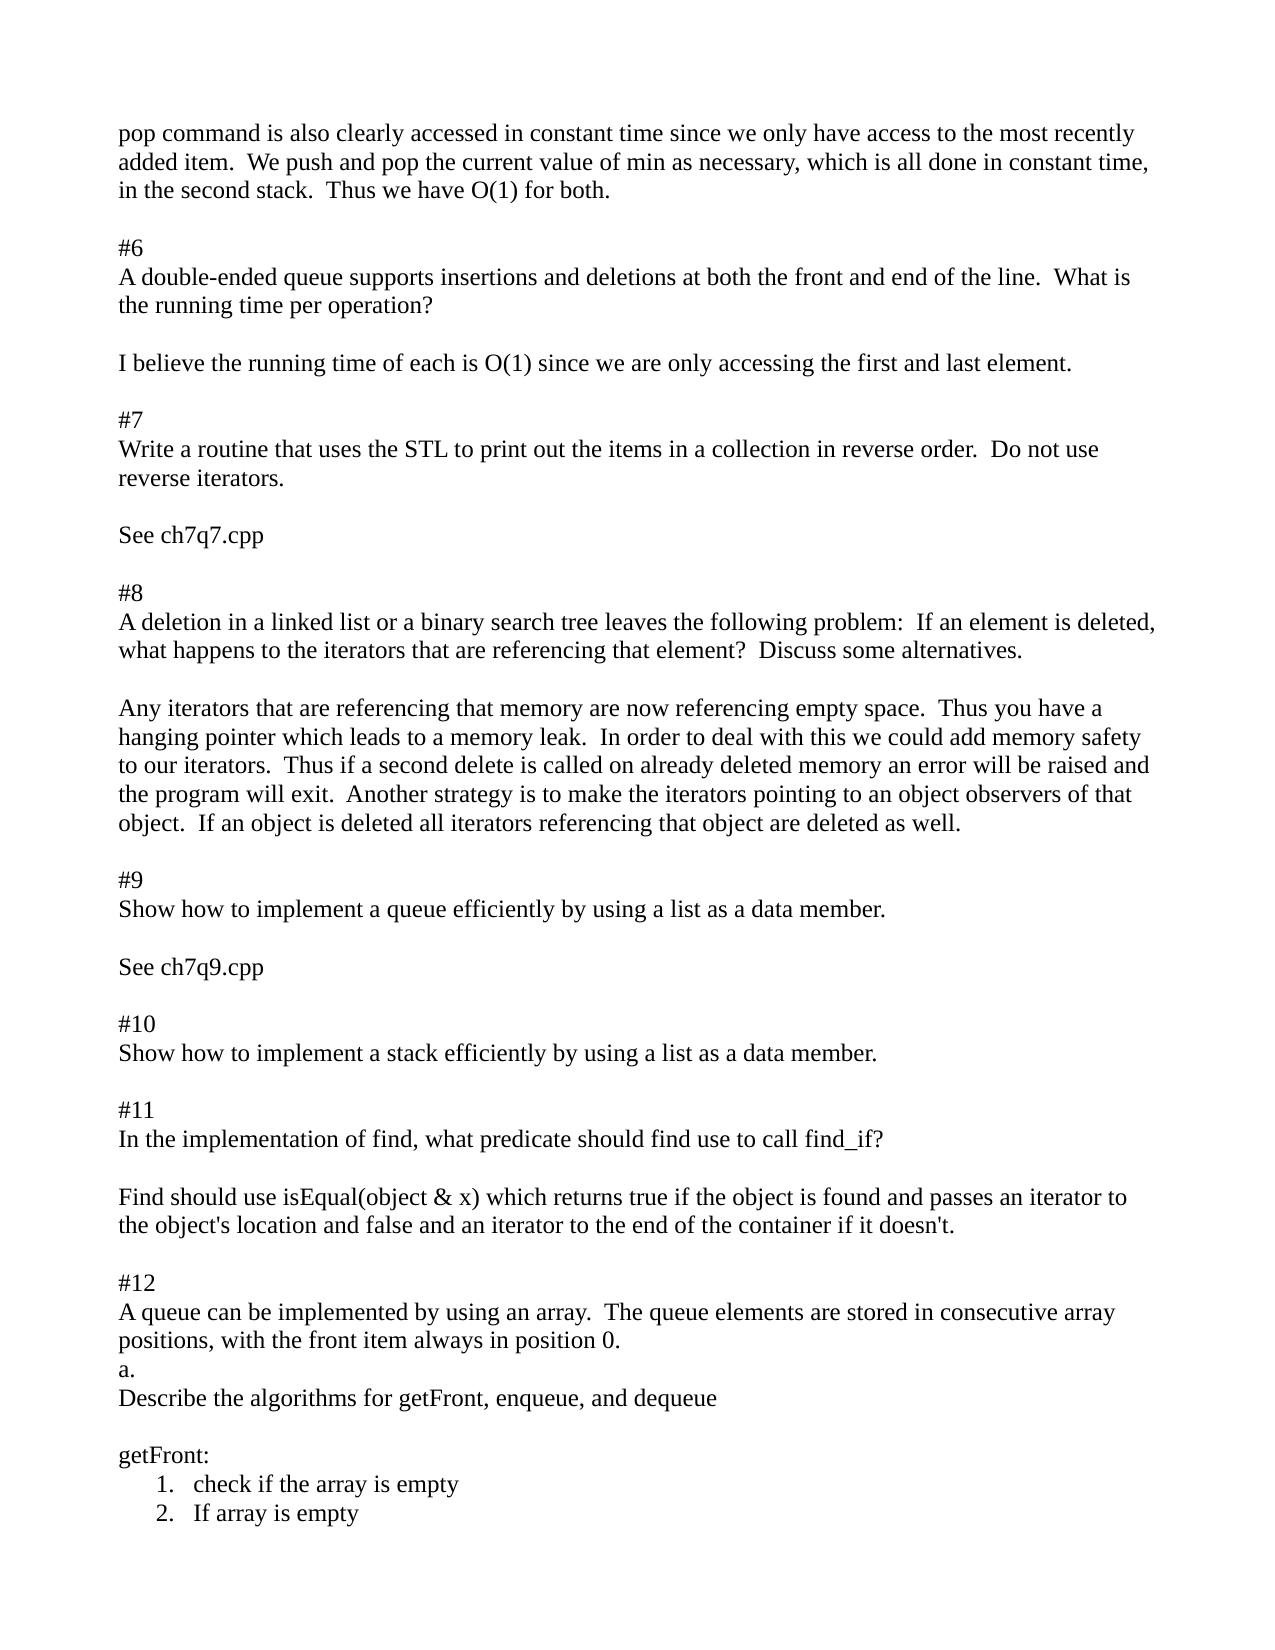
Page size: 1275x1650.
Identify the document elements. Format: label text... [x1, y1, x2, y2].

text See ch7q9.cpp [118, 952, 1157, 981]
list If array is empty [156, 1498, 1157, 1527]
text #8 [118, 578, 1157, 607]
text #10 [118, 1009, 1157, 1038]
text Show how to implement a stack efficiently by using a list as a data member. [118, 1038, 1157, 1067]
text #9 [118, 866, 1157, 894]
text A double-ended queue supports insertions and deletions at both the front and end of the line. What is the running time per operation? [118, 262, 1157, 319]
text Any iterators that are referencing that memory are now referencing empty space. Thus you have a hanging pointer which leads to a memory leak. In order to deal with this we could add memory safety to our iterators. Thus if a second delete is called on already deleted memory an error will be raised and the program will exit. Another strategy is to make the iterators pointing to an object observers of that object. If an object is deleted all iterators referencing that object are deleted as well. [118, 693, 1157, 837]
text getFront: [118, 1441, 1157, 1469]
text #7 [118, 406, 1157, 434]
text Find should use isEqual(object & x) which returns true if the object is found and passes an iterator to the object's location and false and an iterator to the end of the container if it doesn't. [118, 1182, 1157, 1239]
text a. [118, 1354, 1157, 1383]
text #11 [118, 1096, 1157, 1124]
text #12 [118, 1268, 1157, 1297]
text A queue can be implemented by using an array. The queue elements are stored in consecutive array positions, with the front item always in position 0. [118, 1297, 1157, 1354]
text Describe the algorithms for getFront, enqueue, and dequeue [118, 1383, 1157, 1412]
list check if the array is empty [156, 1469, 1157, 1498]
text Write a routine that uses the STL to print out the items in a collection in reverse order. Do not use reverse iterators. [118, 434, 1157, 492]
text pop command is also clearly accessed in constant time since we only have access to the most recently added item. We push and pop the current value of min as necessary, which is all done in constant time, in the second stack. Thus we have O(1) for both. [118, 118, 1157, 204]
text I believe the running time of each is O(1) since we are only accessing the first and last element. [118, 348, 1157, 377]
text See ch7q7.cpp [118, 521, 1157, 549]
text In the implementation of find, what predicate should find use to call find_if? [118, 1124, 1157, 1153]
text A deletion in a linked list or a binary search tree leaves the following problem: If an element is deleted, what happens to the iterators that are referencing that element? Discuss some alternatives. [118, 607, 1157, 664]
text Show how to implement a queue efficiently by using a list as a data member. [118, 894, 1157, 923]
text #6 [118, 233, 1157, 262]
